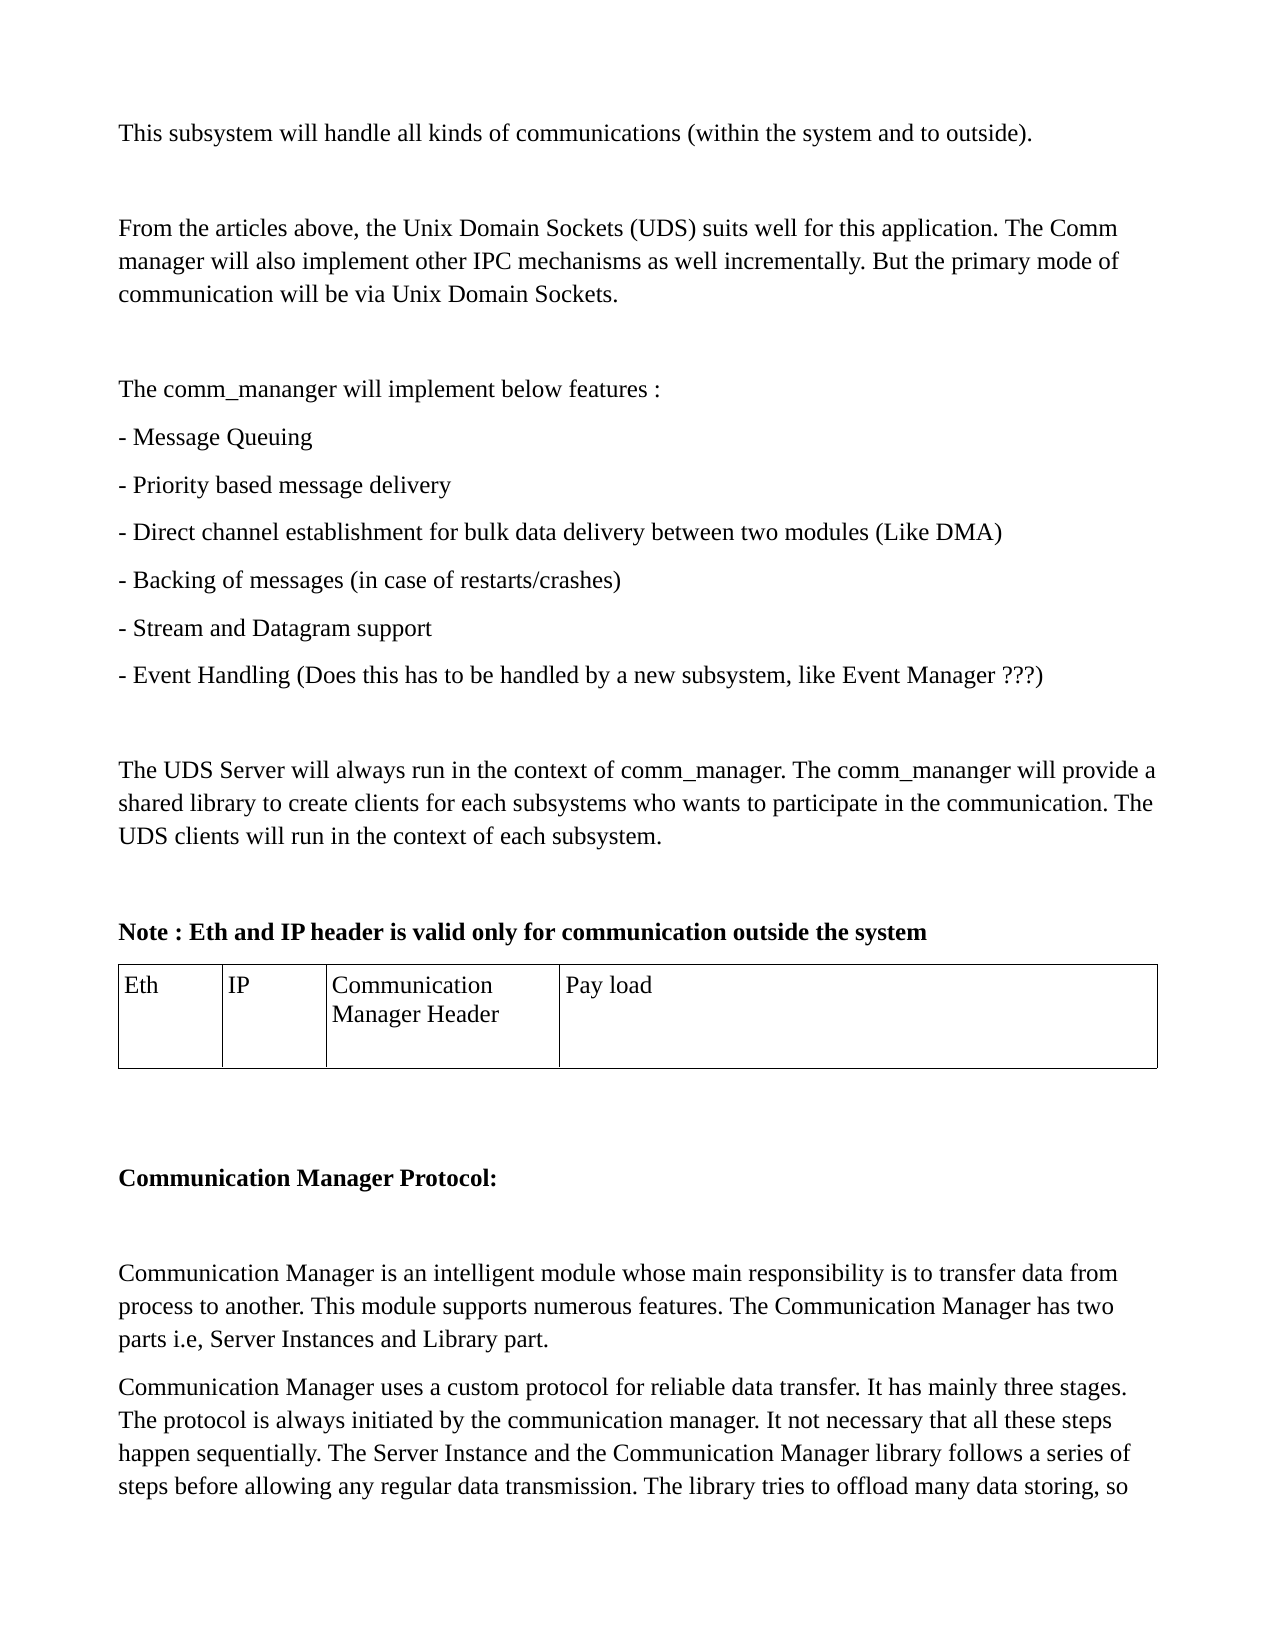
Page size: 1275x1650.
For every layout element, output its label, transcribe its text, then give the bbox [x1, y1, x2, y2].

text This subsystem will handle all kinds of communications (within the system and to outside). [118, 118, 1157, 147]
text The comm_mananger will implement below features : [118, 374, 1157, 403]
table_header Communication Manager Header [327, 965, 559, 1067]
text Communication Manager uses a custom protocol for reliable data transfer. It has mainly three stages. The protocol is always initiated by the communication manager. It not necessary that all these steps happen sequentially. The Server Instance and the Communication Manager library follows a series of steps before allowing any regular data transmission. The library tries to offload many data storing, so [118, 1372, 1157, 1500]
table_header IP [223, 965, 326, 1067]
text - Stream and Datagram support [118, 613, 1157, 641]
text Note : Eth and IP header is valid only for communication outside the system [118, 917, 1157, 945]
text From the articles above, the Unix Domain Sockets (UDS) suits well for this application. The Comm manager will also implement other IPC mechanisms as well incrementally. But the primary mode of communication will be via Unix Domain Sockets. [118, 213, 1157, 308]
text - Direct channel establishment for bulk data delivery between two modules (Like DMA) [118, 517, 1157, 546]
text - Priority based message delivery [118, 470, 1157, 498]
table_header Eth [119, 965, 222, 1067]
text - Backing of messages (in case of restarts/crashes) [118, 565, 1157, 594]
text The UDS Server will always run in the context of comm_manager. The comm_mananger will provide a shared library to create clients for each subsystems who wants to participate in the communication. The UDS clients will run in the context of each subsystem. [118, 755, 1157, 850]
text Communication Manager Protocol: [118, 1163, 1157, 1192]
table_header Pay load [560, 965, 1157, 1067]
text Communication Manager is an intelligent module whose main responsibility is to transfer data from process to another. This module supports numerous features. The Communication Manager has two parts i.e, Server Instances and Library part. [118, 1258, 1157, 1353]
text - Event Handling (Does this has to be handled by a new subsystem, like Event Manager ???) [118, 660, 1157, 689]
text - Message Queuing [118, 422, 1157, 451]
